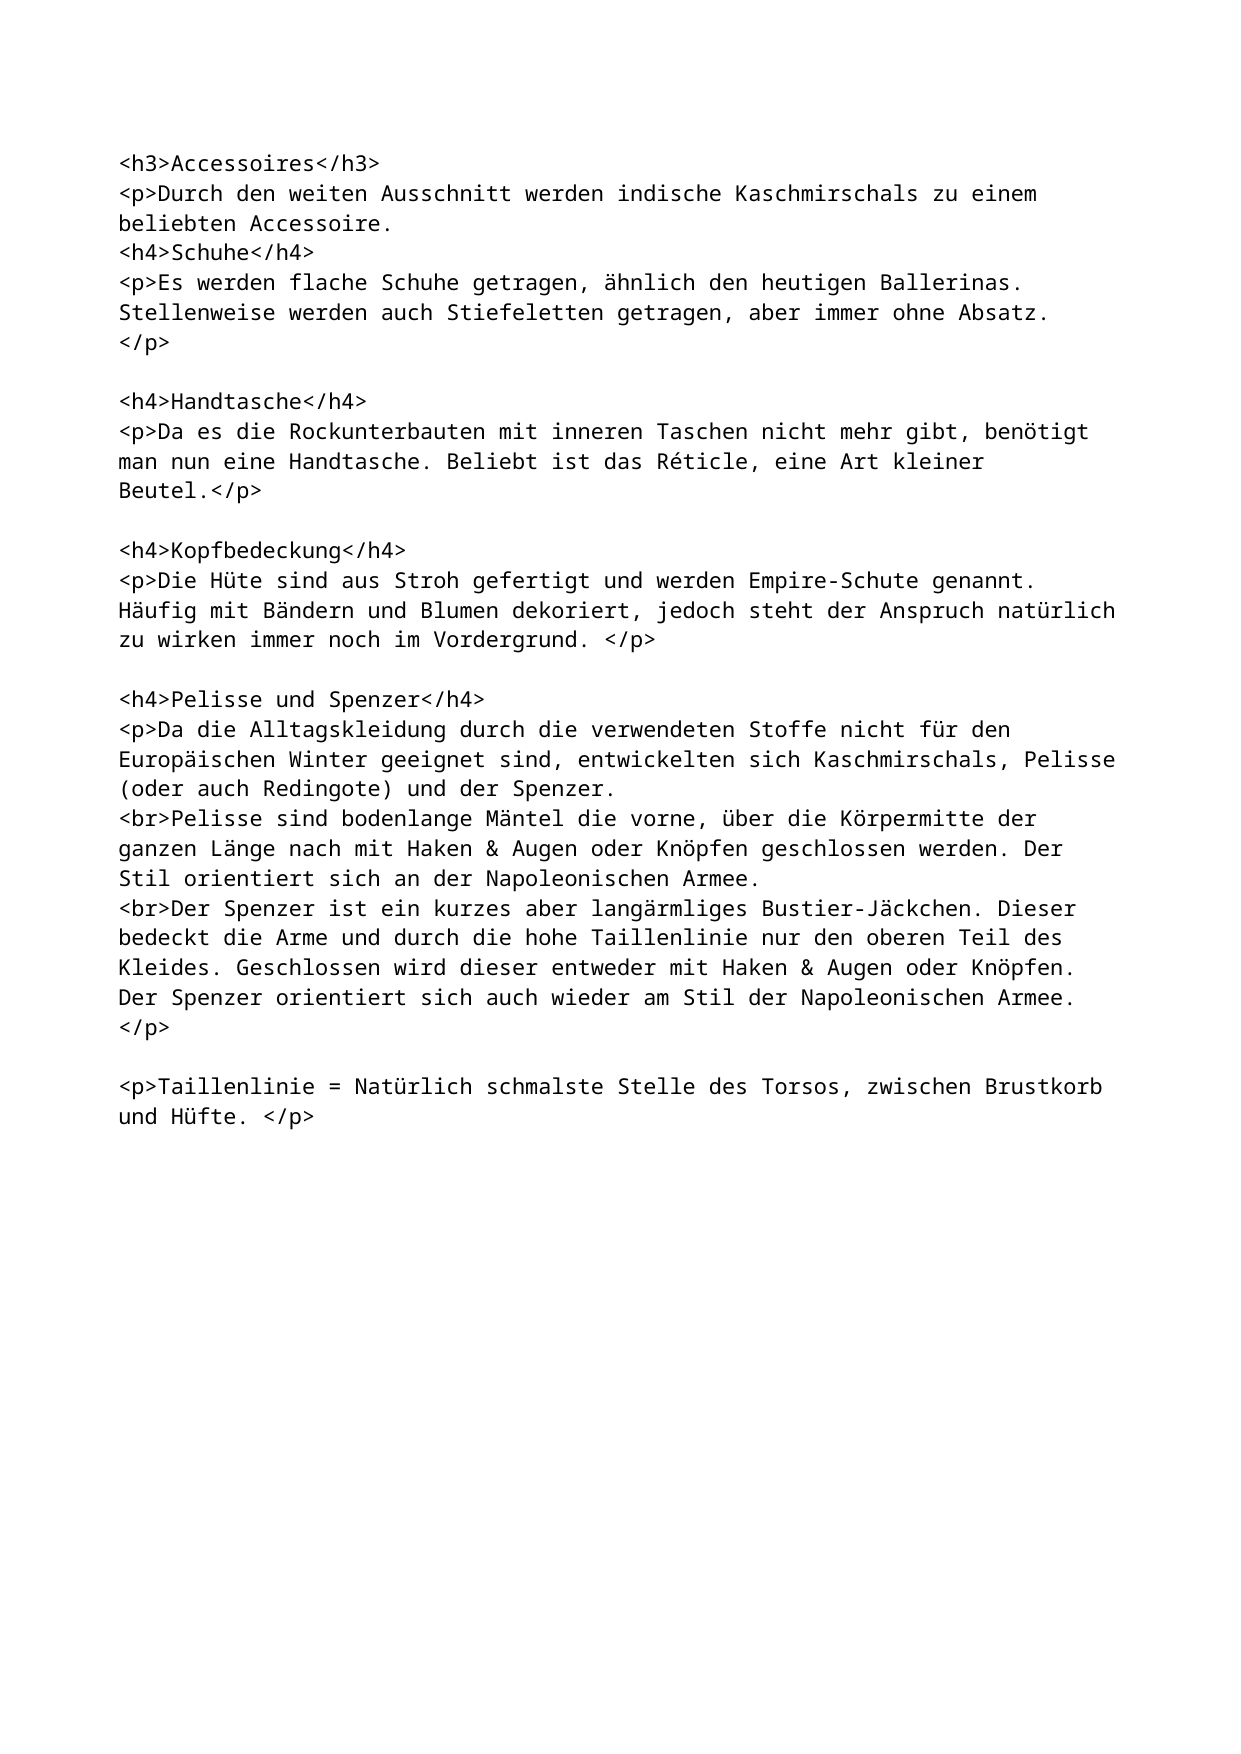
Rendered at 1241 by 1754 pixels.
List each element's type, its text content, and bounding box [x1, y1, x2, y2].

text <p>Da die Alltagskleidung durch die verwendeten Stoffe nicht für den Europäischen Winter geeignet sind, entwickelten sich Kaschmirschals, Pelisse (oder auch Redingote) und der Spenzer. [118, 714, 1122, 803]
text <h4>Kopfbedeckung</h4> [118, 535, 1122, 565]
text <br>Der Spenzer ist ein kurzes aber langärmliges Bustier-Jäckchen. Dieser bedeckt die Arme und durch die hohe Taillenlinie nur den oberen Teil des Kleides. Geschlossen wird dieser entweder mit Haken & Augen oder Knöpfen. Der Spenzer orientiert sich auch wieder am Stil der Napoleonischen Armee. [118, 892, 1122, 1012]
text </p> [118, 327, 1122, 356]
text <p>Durch den weiten Ausschnitt werden indische Kaschmirschals zu einem beliebten Accessoire. [118, 178, 1122, 237]
text <p>Da es die Rockunterbauten mit inneren Taschen nicht mehr gibt, benötigt man nun eine Handtasche. Beliebt ist das Réticle, eine Art kleiner Beutel.</p> [118, 416, 1122, 505]
text <h4>Pelisse und Spenzer</h4> [118, 684, 1122, 714]
text <h4>Handtasche</h4> [118, 386, 1122, 416]
text <p>Die Hüte sind aus Stroh gefertigt und werden Empire-Schute genannt. Häufig mit Bändern und Blumen dekoriert, jedoch steht der Anspruch natürlich zu wirken immer noch im Vordergrund. </p> [118, 565, 1122, 654]
text <br>Pelisse sind bodenlange Mäntel die vorne, über die Körpermitte der ganzen Länge nach mit Haken & Augen oder Knöpfen geschlossen werden. Der Stil orientiert sich an der Napoleonischen Armee. [118, 803, 1122, 892]
text </p> [118, 1012, 1122, 1041]
text <h4>Schuhe</h4> [118, 237, 1122, 267]
text <p>Es werden flache Schuhe getragen, ähnlich den heutigen Ballerinas. Stellenweise werden auch Stiefeletten getragen, aber immer ohne Absatz. [118, 267, 1122, 327]
text <p>Taillenlinie = Natürlich schmalste Stelle des Torsos, zwischen Brustkorb und Hüfte. </p> [118, 1071, 1122, 1131]
text <h3>Accessoires</h3> [118, 148, 1122, 178]
